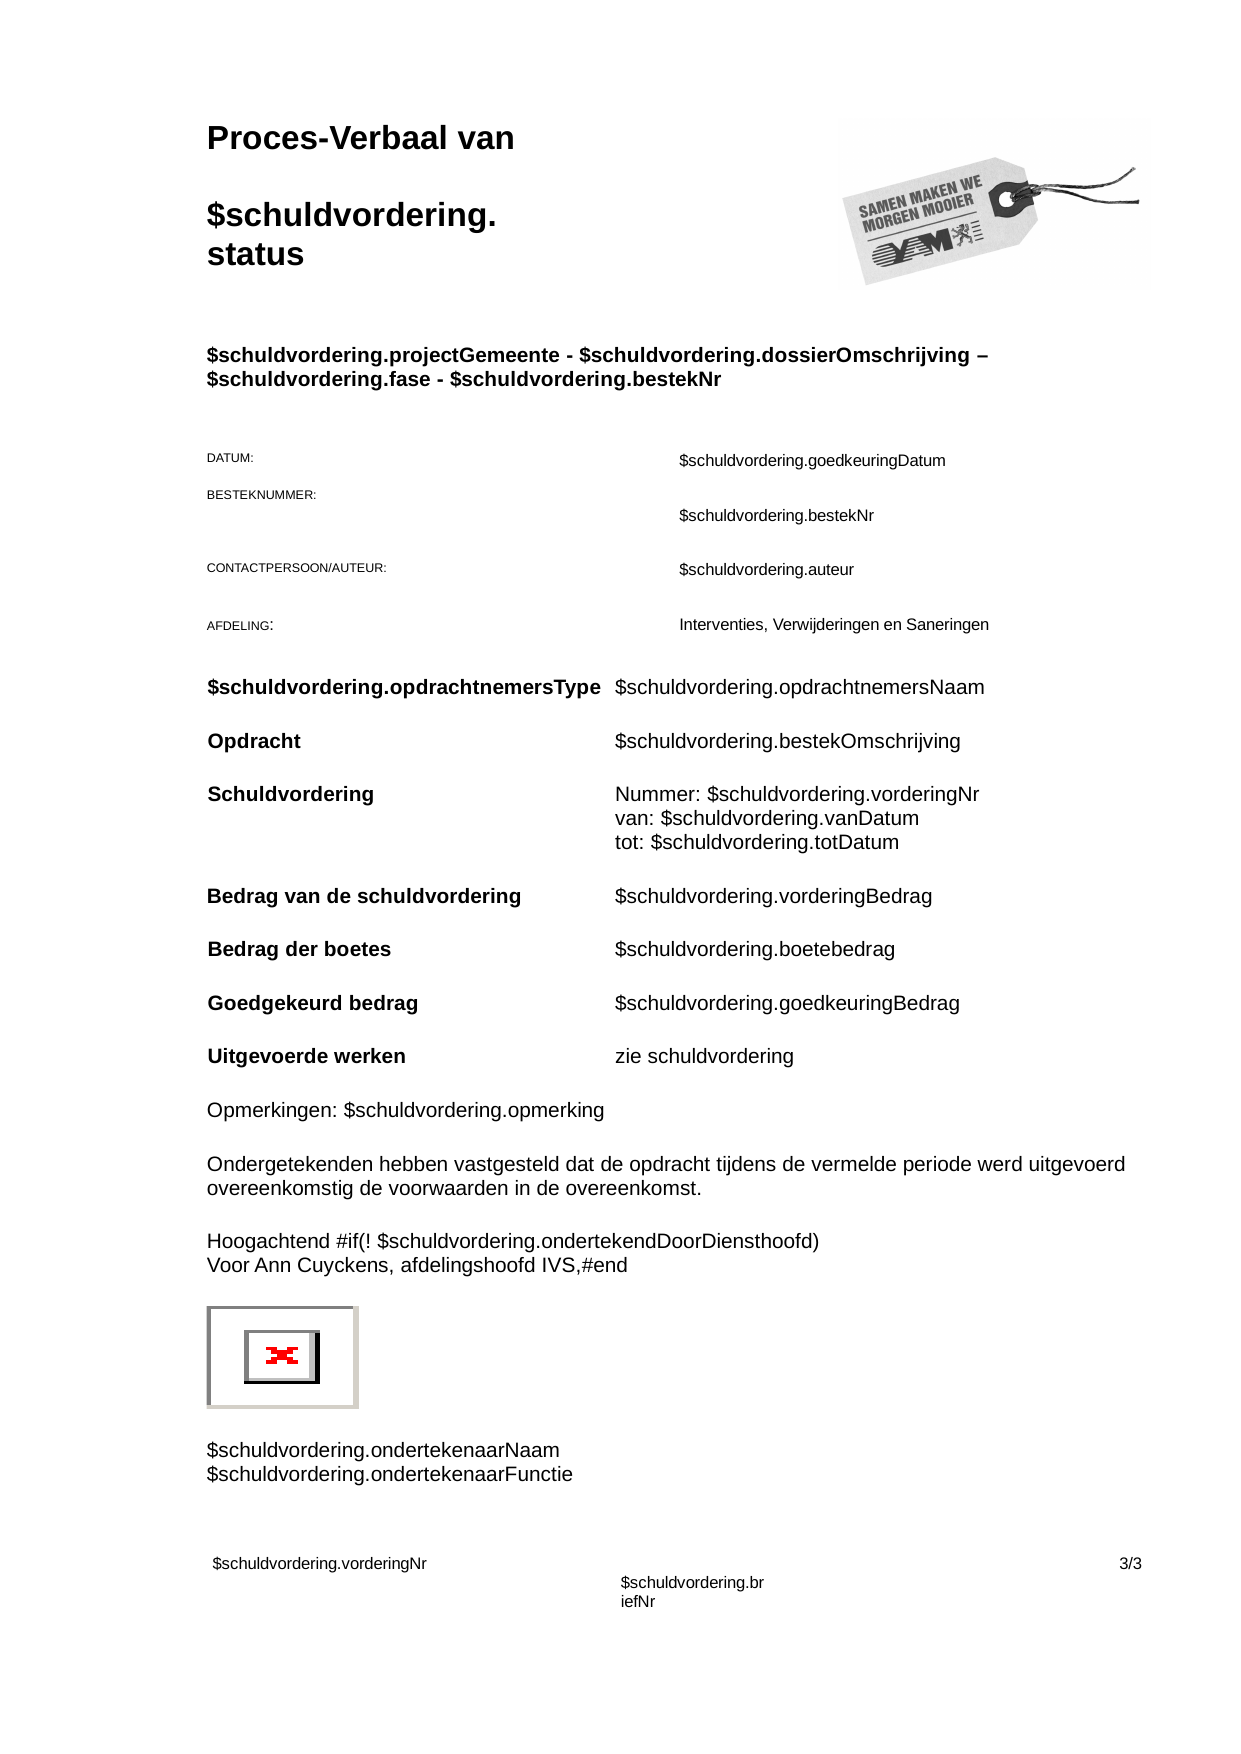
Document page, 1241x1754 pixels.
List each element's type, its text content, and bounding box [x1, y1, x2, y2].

table_header $schuldvordering.opdrachtnemersType [199, 646, 607, 699]
table_cell Bedrag van de schuldvordering [199, 854, 607, 908]
text Opmerkingen: $schuldvordering.opmerking [207, 1098, 1152, 1122]
text $schuldvordering.projectGemeente - $schuldvordering.dossierOmschrijving – $schuldvordering.fase - $schuldvordering.bestekNr [207, 343, 1152, 391]
text $schuldvordering.ondertekenaarFunctie [207, 1462, 1152, 1486]
table_cell Opdracht [199, 699, 607, 753]
text Hoogachtend #if(! $schuldvordering.ondertekendDoorDiensthoofd) Voor Ann Cuyckens, afdelingshoofd IVS,#end [207, 1229, 1152, 1277]
text $schuldvordering.ondertekenaarNaam [207, 1438, 1152, 1462]
table_cell AFDELING: [207, 591, 679, 646]
table_header DATUM: [207, 427, 679, 482]
table_cell Goedgekeurd bedrag [199, 961, 607, 1015]
table_header $schuldvordering.opdrachtnemersNaam [607, 646, 1100, 699]
table_cell Uitgevoerde werken [199, 1015, 607, 1068]
table_cell $schuldvordering.vorderingBedrag [607, 854, 1100, 908]
table_cell $schuldvordering.goedkeuringBedrag [607, 961, 1100, 1015]
table_cell Interventies, Verwijderingen en Saneringen [679, 591, 1152, 646]
table_cell $schuldvordering.auteur [679, 536, 1152, 591]
table_cell zie schuldvordering [607, 1015, 1100, 1068]
picture [837, 118, 1152, 290]
table_cell $schuldvordering.bestekNr [679, 482, 1152, 536]
table_cell $schuldvordering.boetebedrag [607, 908, 1100, 961]
table_cell $schuldvordering.bestekOmschrijving [607, 699, 1100, 753]
table_cell CONTACTPERSOON/AUTEUR: [207, 536, 679, 591]
table_header $schuldvordering.goedkeuringDatum [679, 427, 1152, 482]
table_header Proces-Verbaal van $schuldvordering.status [207, 118, 838, 314]
table_cell Nummer: $schuldvordering.vorderingNr van: $schuldvordering.vanDatum tot: $schuldvordering.totDatum [607, 753, 1100, 854]
picture [206, 1306, 359, 1409]
table_cell BESTEKNUMMER: [207, 482, 679, 536]
table_cell Schuldvordering [199, 753, 607, 854]
table_cell Bedrag der boetes [199, 908, 607, 961]
table_header [838, 290, 1151, 314]
text Ondergetekenden hebben vastgesteld dat de opdracht tijdens de vermelde periode werd uitgevoerd overeenkomstig de voorwaarden in de overeenkomst. [207, 1152, 1152, 1200]
